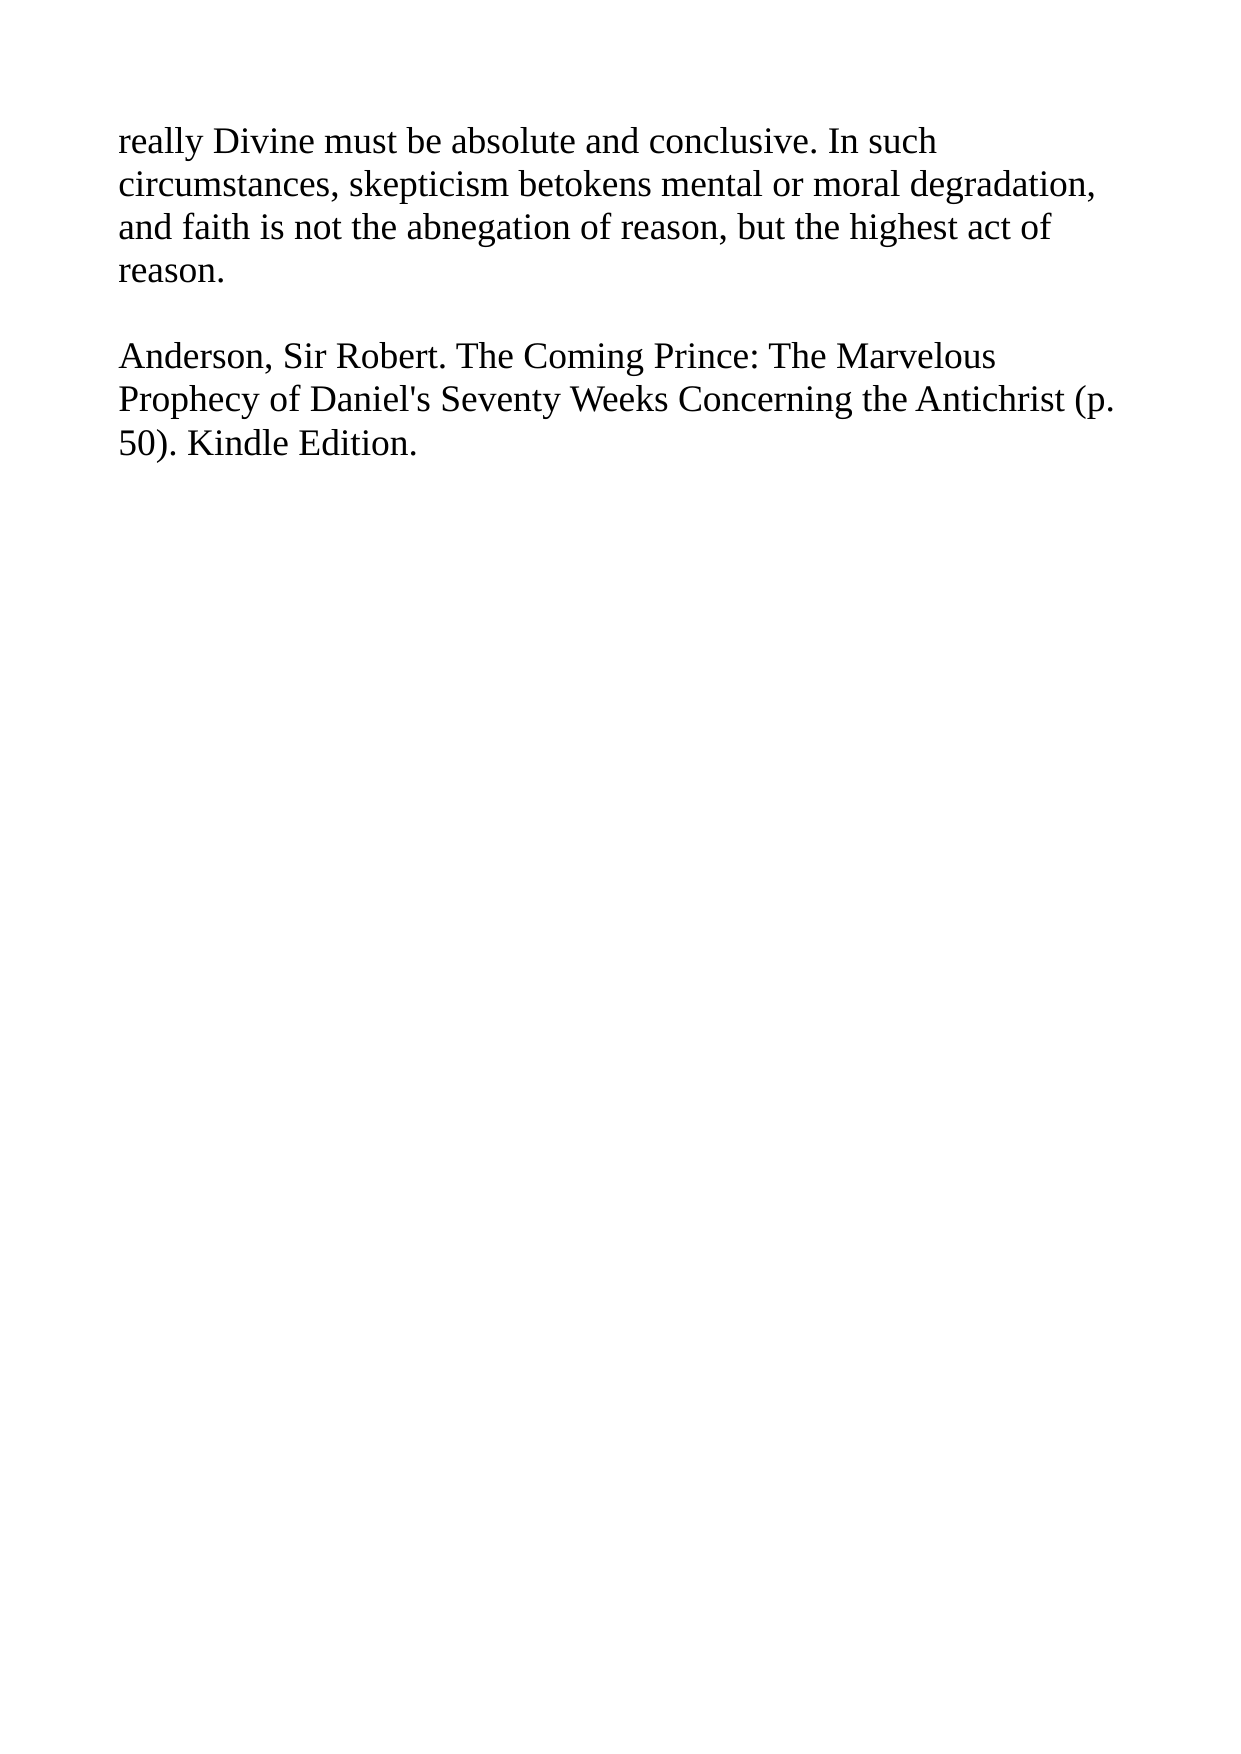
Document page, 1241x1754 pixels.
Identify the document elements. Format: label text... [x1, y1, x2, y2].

text Anderson, Sir Robert. The Coming Prince: The Marvelous Prophecy of Daniel's Seventy Weeks Concerning the Antichrist (p. 50). Kindle Edition. [118, 334, 1122, 463]
text really Divine must be absolute and conclusive. In such circumstances, skepticism betokens mental or moral degradation, and faith is not the abnegation of reason, but the highest act of reason. [118, 118, 1122, 291]
